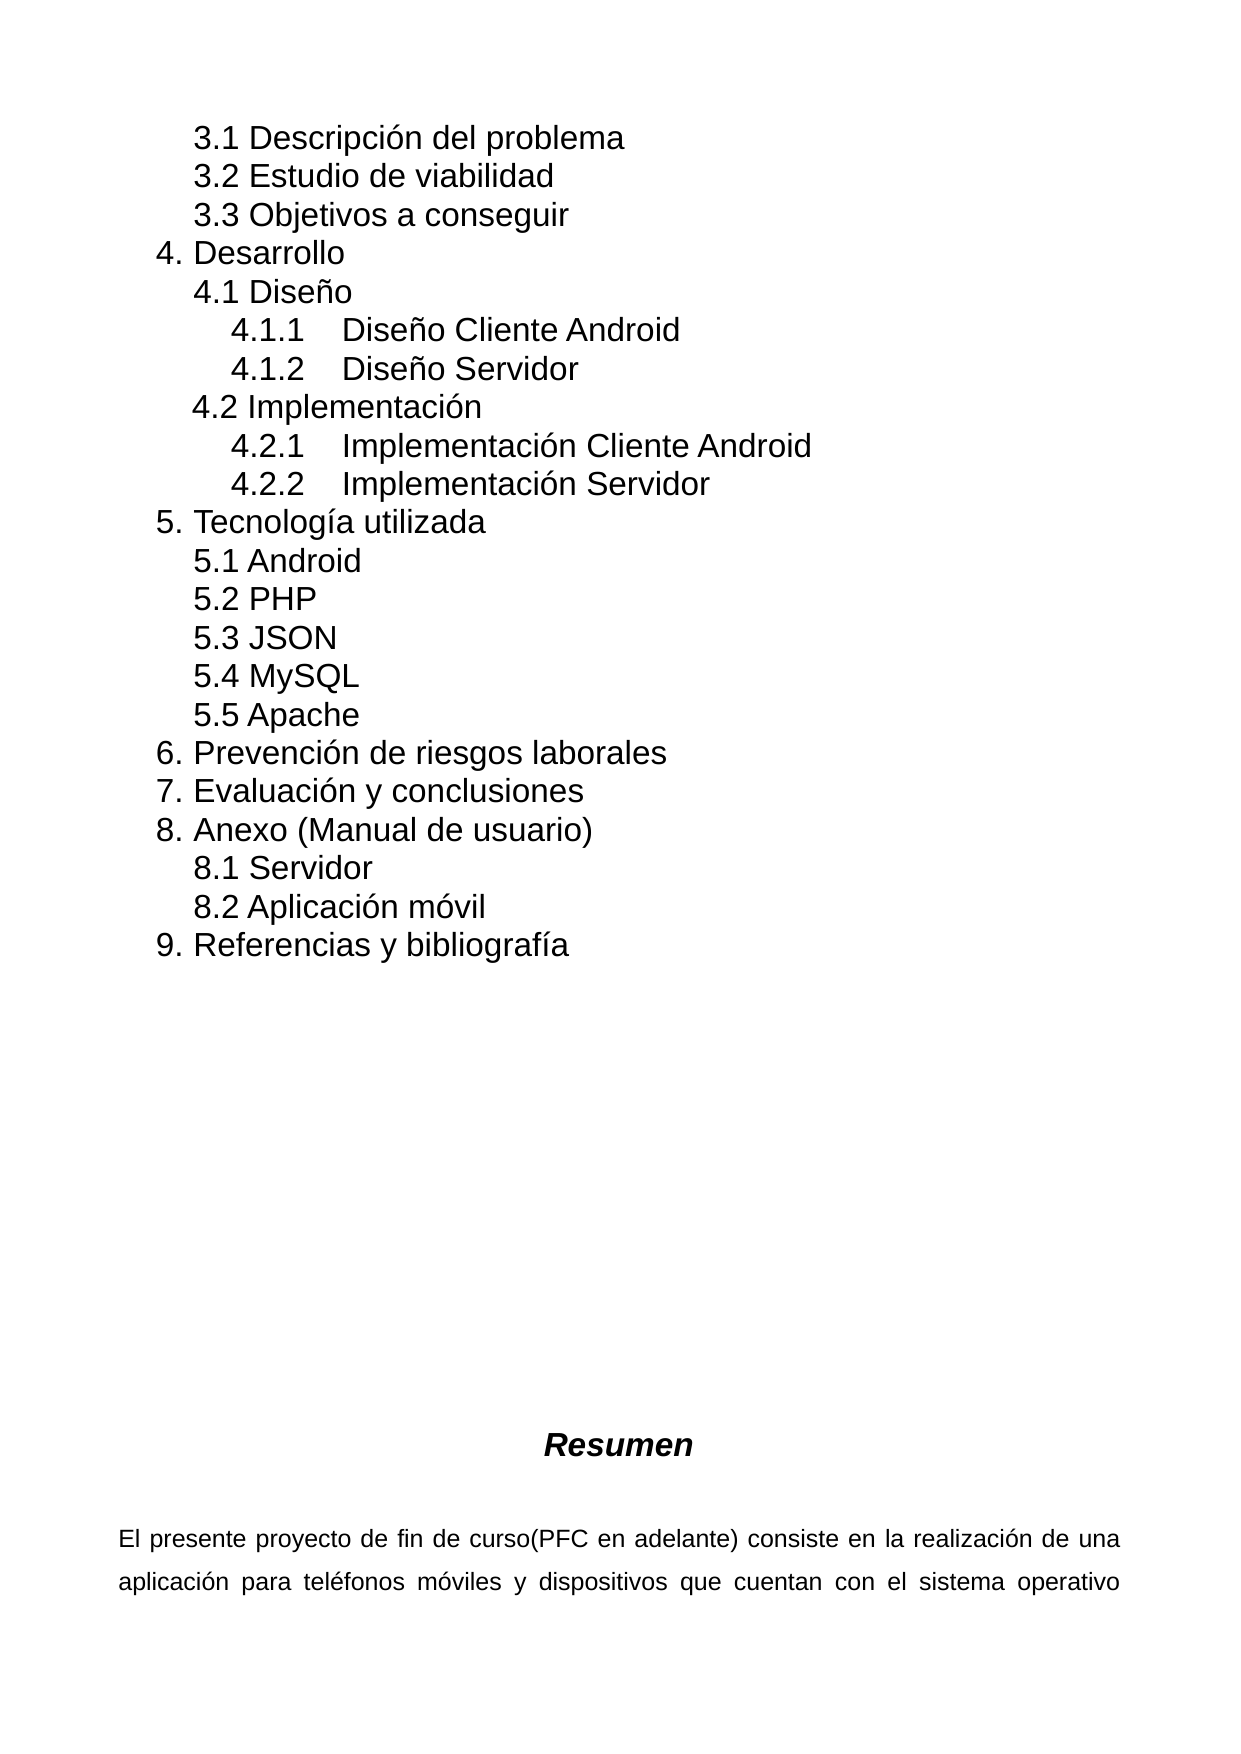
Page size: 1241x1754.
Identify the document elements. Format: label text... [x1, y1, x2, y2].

list 5.5 Apache [156, 695, 1122, 733]
list 5.2 PHP [156, 579, 1122, 618]
list Diseño Cliente Android [231, 310, 1122, 349]
list 4.1 Diseño [156, 272, 1122, 310]
list Implementación Servidor [231, 464, 1122, 502]
list Tecnología utilizada [156, 502, 1122, 541]
list 3.3 Objetivos a conseguir [156, 195, 1122, 233]
list Desarrollo [156, 233, 1122, 272]
list Referencias y bibliografía [156, 925, 1122, 964]
list 5.4 MySQL [156, 656, 1122, 695]
text El presente proyecto de fin de curso(PFC en adelante) consiste en la realización de una aplicación para teléfonos móviles y dispositivos que cuentan con el sistema operativo [118, 1524, 1122, 1596]
list Evaluación y conclusiones [156, 772, 1122, 810]
list 3.2 Estudio de viabilidad [156, 157, 1122, 195]
list Prevención de riesgos laborales [156, 733, 1122, 772]
list Diseño Servidor [231, 349, 1122, 387]
text Resumen [118, 1425, 1122, 1464]
list 3.1 Descripción del problema [156, 118, 1122, 157]
list Implementación Cliente Android [231, 426, 1122, 464]
list Anexo (Manual de usuario) [156, 810, 1122, 848]
list 5.1 Android [156, 541, 1122, 579]
list 8.1 Servidor [156, 848, 1122, 887]
text 4.2 Implementación [118, 387, 1122, 426]
list 5.3 JSON [156, 618, 1122, 656]
list 8.2 Aplicación móvil [156, 887, 1122, 925]
